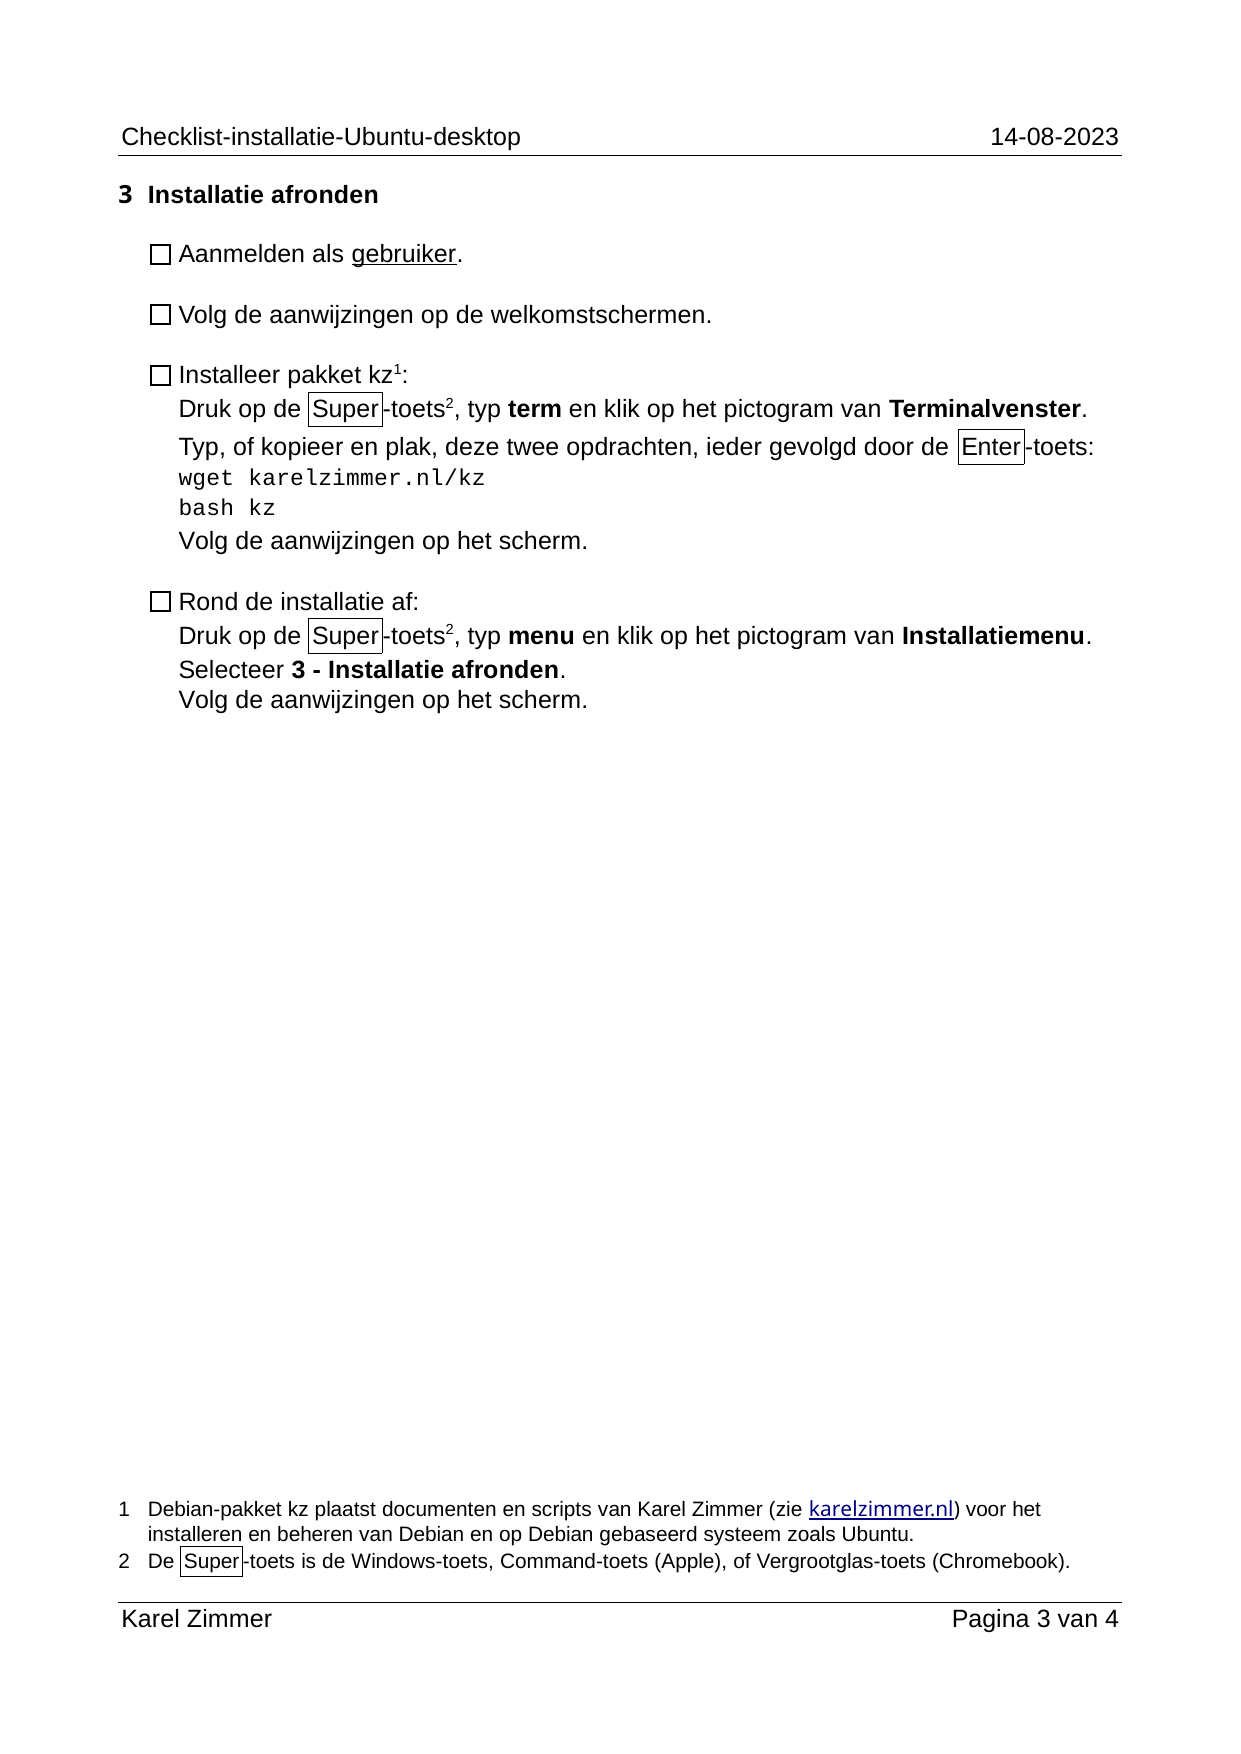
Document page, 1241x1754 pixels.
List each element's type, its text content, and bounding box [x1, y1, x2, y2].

table_cell Volg de aanwijzingen op het scherm. [177, 685, 1122, 715]
table_cell [118, 617, 142, 654]
table_header [118, 239, 142, 269]
table_cell [118, 360, 142, 391]
table_cell [142, 360, 177, 391]
table_cell [118, 654, 142, 685]
table_cell [177, 330, 1122, 360]
table_header Aanmelden als gebruiker. [177, 239, 1122, 269]
table_cell [118, 526, 142, 556]
table_cell Selecteer 3 - Installatie afronden. [177, 654, 1122, 685]
table_cell [142, 587, 177, 617]
table_cell [118, 428, 142, 465]
table_cell [142, 496, 177, 526]
table_cell [142, 391, 177, 428]
table_cell [118, 269, 142, 300]
table_cell [177, 269, 1122, 300]
table_cell Druk op de Super-toets2, typ menu en klik op het pictogram van Installatiemenu. [177, 617, 1122, 654]
table_header [142, 239, 177, 269]
table_cell Rond de installatie af: [177, 587, 1122, 617]
table_cell Druk op de Super-toets, typ term en klik op het pictogram van Terminalvenster. [177, 391, 1122, 428]
table_cell [118, 465, 142, 496]
table_cell [118, 300, 142, 330]
table_cell [142, 428, 177, 465]
table_cell [118, 391, 142, 428]
table_cell [118, 685, 142, 715]
table_cell [118, 587, 142, 617]
table_cell [142, 654, 177, 685]
list Installatie afronden [118, 177, 1122, 211]
table_cell [142, 269, 177, 300]
table_cell [142, 526, 177, 556]
table_cell [177, 556, 1122, 587]
table_cell wget karelzimmer.nl/kz [177, 465, 1122, 496]
table_cell [142, 465, 177, 496]
table_cell Volg de aanwijzingen op het scherm. [177, 526, 1122, 556]
table_cell [118, 496, 142, 526]
table_cell [142, 300, 177, 330]
table_cell [142, 617, 177, 654]
table_cell Installeer pakket kz: [177, 360, 1122, 391]
table_cell [142, 556, 177, 587]
table_cell [118, 556, 142, 587]
table_cell [142, 330, 177, 360]
table_cell Volg de aanwijzingen op de welkomstschermen. [177, 300, 1122, 330]
table_cell Typ, of kopieer en plak, deze twee opdrachten, ieder gevolgd door de Enter-toets: [177, 428, 1122, 465]
table_cell bash kz [177, 496, 1122, 526]
table_cell [118, 330, 142, 360]
table_cell [142, 685, 177, 715]
